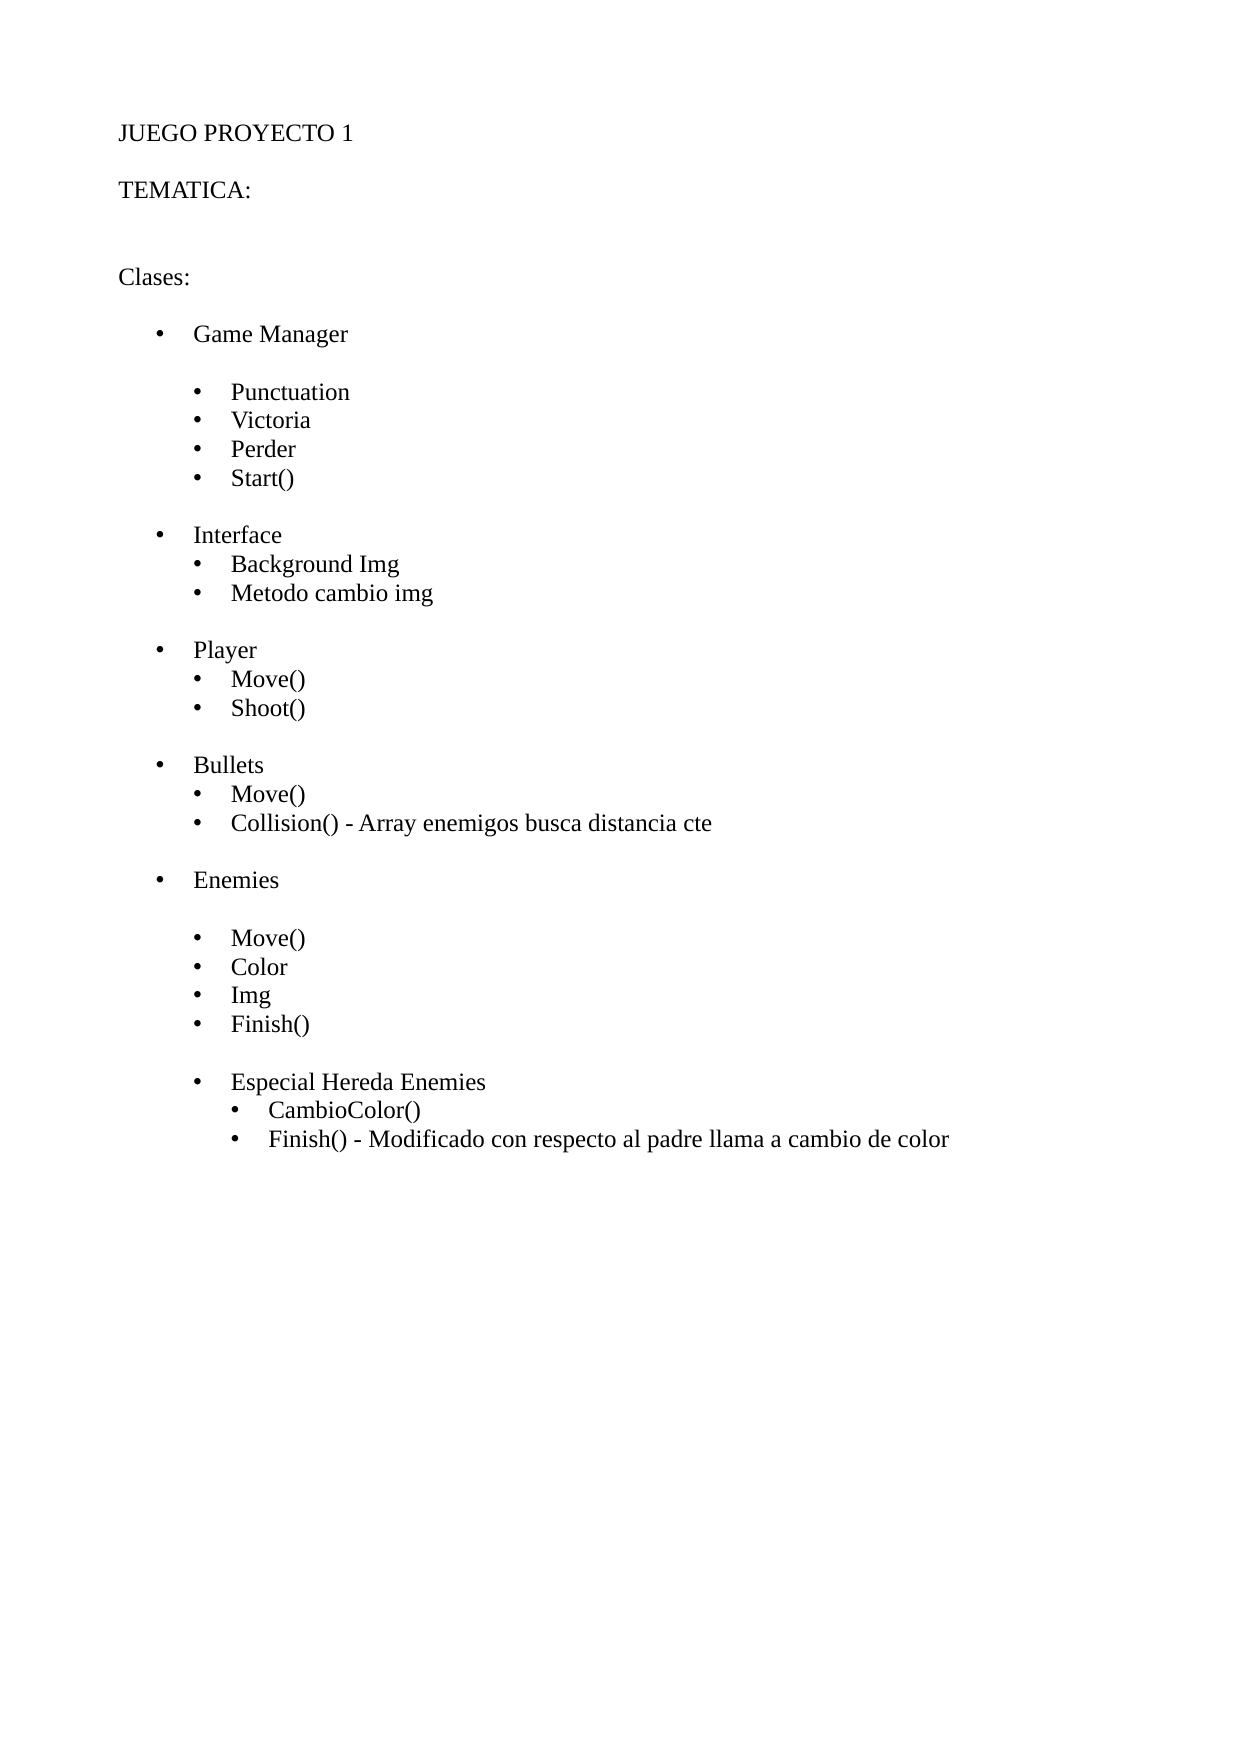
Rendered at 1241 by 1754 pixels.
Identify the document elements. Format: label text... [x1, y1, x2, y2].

list Player [156, 636, 1122, 664]
list Enemies [156, 866, 1122, 894]
list Game Manager [156, 319, 1122, 348]
list Color [193, 952, 1122, 981]
text Clases: [118, 262, 1122, 291]
list Move() [193, 664, 1122, 693]
list Finish() [193, 1009, 1122, 1038]
list Perder [193, 434, 1122, 463]
list Shoot() [193, 693, 1122, 722]
list Finish() - Modificado con respecto al padre llama a cambio de color [231, 1124, 1122, 1153]
list Background Img [193, 549, 1122, 578]
list Start() [193, 463, 1122, 492]
list Move() [193, 923, 1122, 952]
list Img [193, 981, 1122, 1009]
list Victoria [193, 406, 1122, 434]
list Move() [193, 779, 1122, 808]
text JUEGO PROYECTO 1 [118, 118, 1122, 147]
list Metodo cambio img [193, 578, 1122, 607]
list Collision() - Array enemigos busca distancia cte [193, 808, 1122, 837]
list Bullets [156, 751, 1122, 779]
list Interface [156, 521, 1122, 549]
list CambioColor() [231, 1096, 1122, 1124]
list Punctuation [193, 377, 1122, 406]
list Especial Hereda Enemies [193, 1067, 1122, 1096]
text TEMATICA: [118, 176, 1122, 204]
